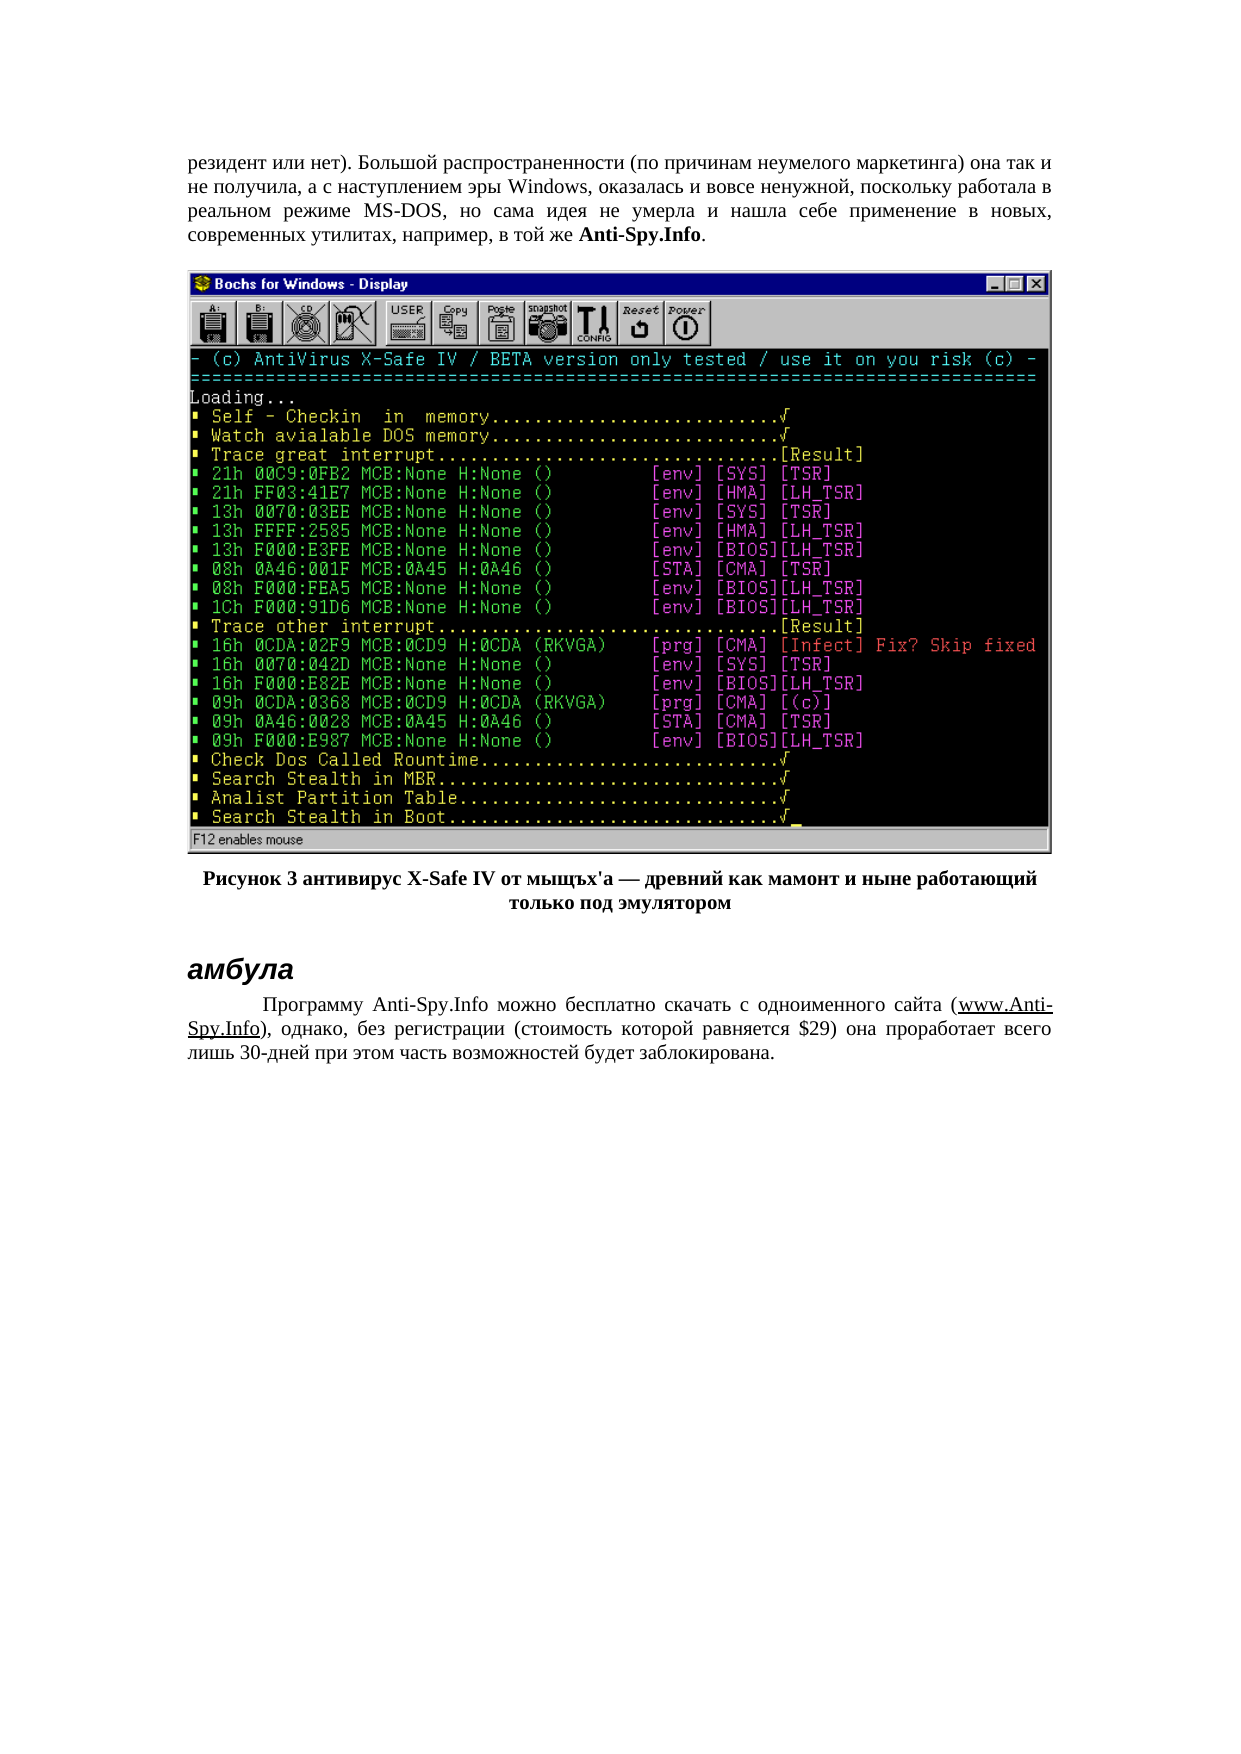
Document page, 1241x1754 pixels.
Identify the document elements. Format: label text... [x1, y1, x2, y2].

text резидент или нет). Большой распространенности (по причинам неумелого маркетинга) она так и не получила, а с наступлением эры Windows, оказалась и вовсе ненужной, поскольку работала в реальном режиме MS-DOS, но сама идея не умерла и нашла себе применение в новых, современных утилитах, например, в той же Anti-Spy.Info. [187, 150, 1053, 246]
text Программу Anti-Spy.Info можно бесплатно скачать с одноименного сайта (www.Anti-Spy.Info), однако, без регистрации (стоимость которой равняется $29) она проработает всего лишь 30-дней при этом часть возможностей будет заблокирована. [187, 991, 1053, 1064]
text Рисунок 3 антивирус X-Safe IV от мыщъх'а — древний как мамонт и ныне работающий только под эмулятором [187, 866, 1053, 914]
picture [187, 270, 1052, 854]
subtitle амбула [187, 952, 1053, 985]
